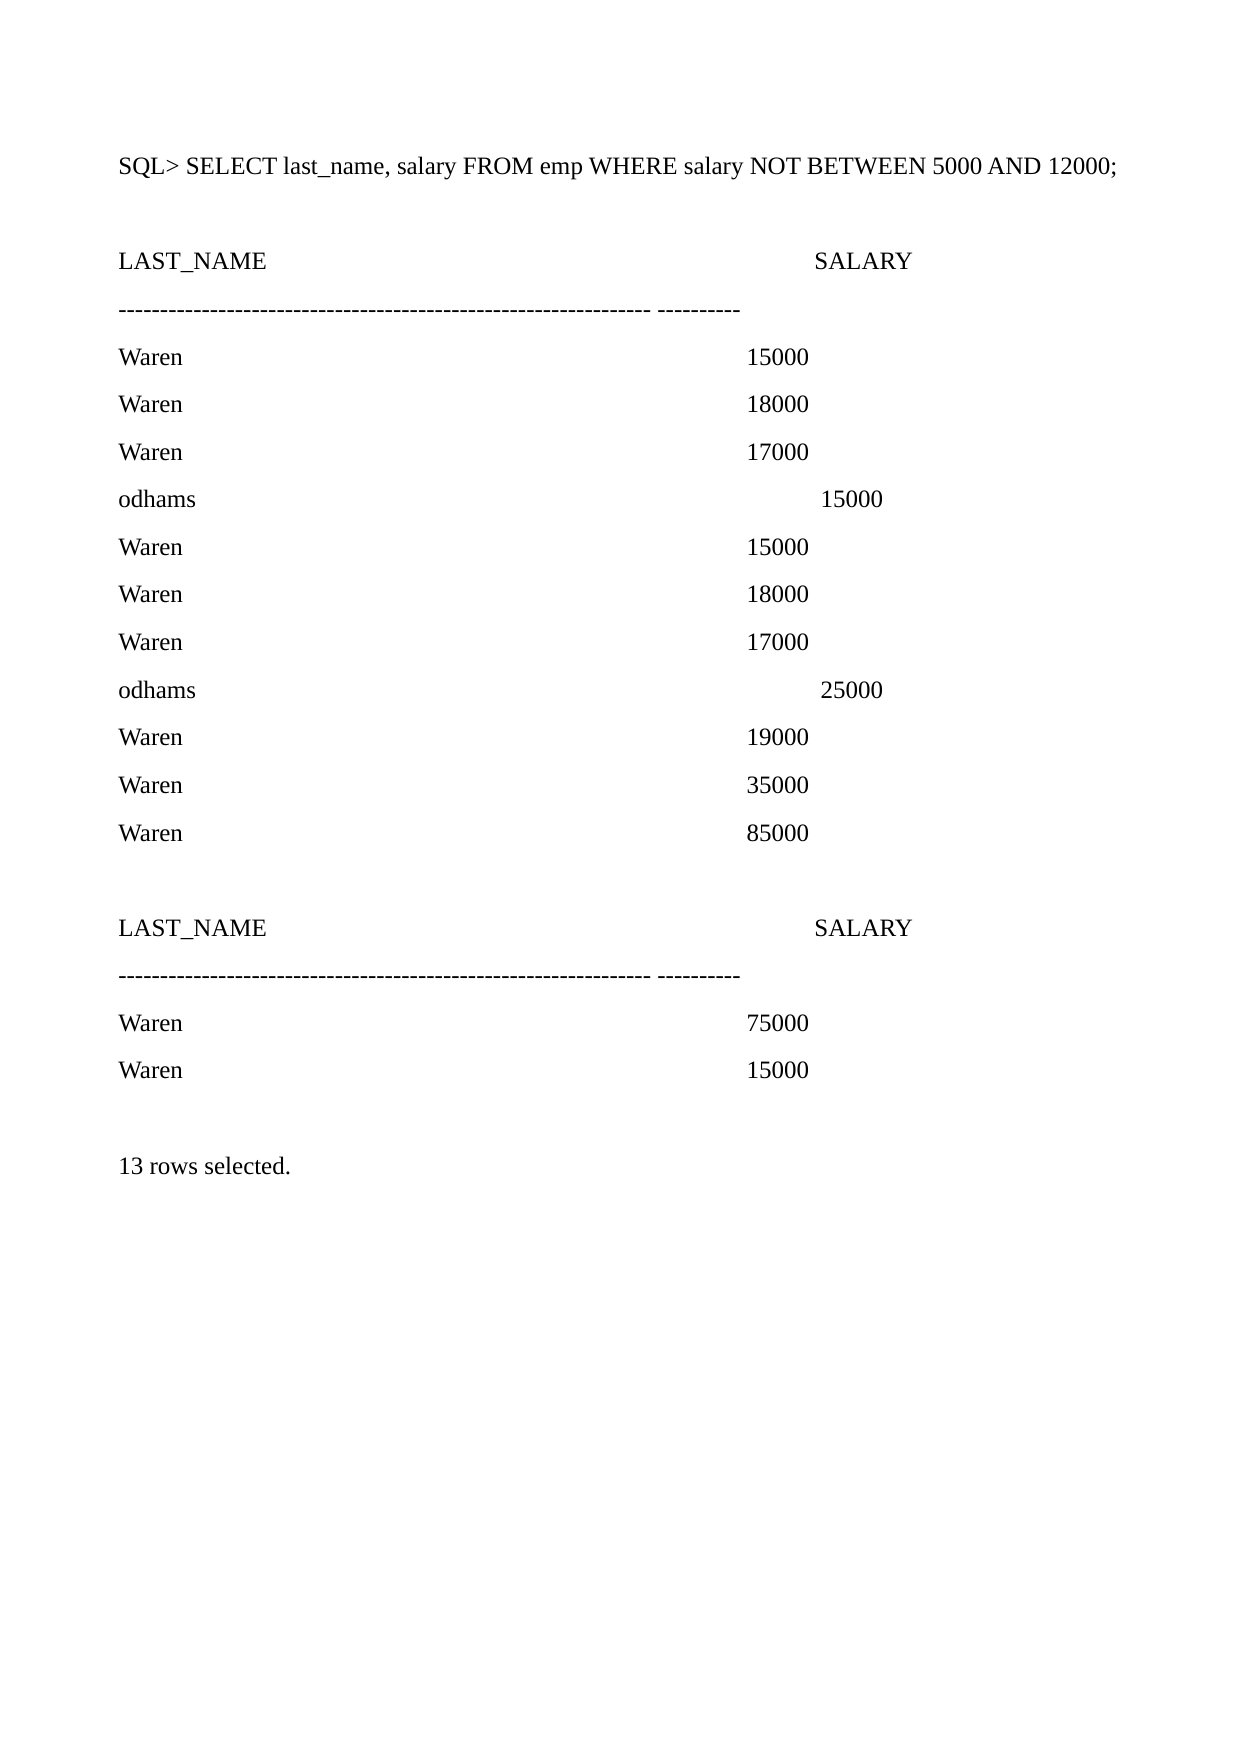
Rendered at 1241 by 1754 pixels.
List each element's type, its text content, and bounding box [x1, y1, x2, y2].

text LAST_NAME SALARY [118, 913, 1122, 942]
text Waren 19000 [118, 722, 1122, 751]
text Waren 15000 [118, 1056, 1122, 1084]
text ---------------------------------------------------------------- ---------- [118, 960, 1122, 989]
text odhams 25000 [118, 675, 1122, 703]
text Waren 17000 [118, 627, 1122, 656]
text Waren 17000 [118, 437, 1122, 466]
text Waren 15000 [118, 532, 1122, 561]
text Waren 18000 [118, 389, 1122, 418]
text Waren 15000 [118, 342, 1122, 370]
text Waren 18000 [118, 579, 1122, 608]
text Waren 35000 [118, 770, 1122, 799]
text Waren 85000 [118, 818, 1122, 846]
text SQL> SELECT last_name, salary FROM emp WHERE salary NOT BETWEEN 5000 AND 12000; [118, 118, 1122, 180]
text ---------------------------------------------------------------- ---------- [118, 294, 1122, 323]
text 13 rows selected. [118, 1151, 1122, 1179]
text LAST_NAME SALARY [118, 246, 1122, 275]
text odhams 15000 [118, 484, 1122, 513]
text Waren 75000 [118, 1008, 1122, 1037]
